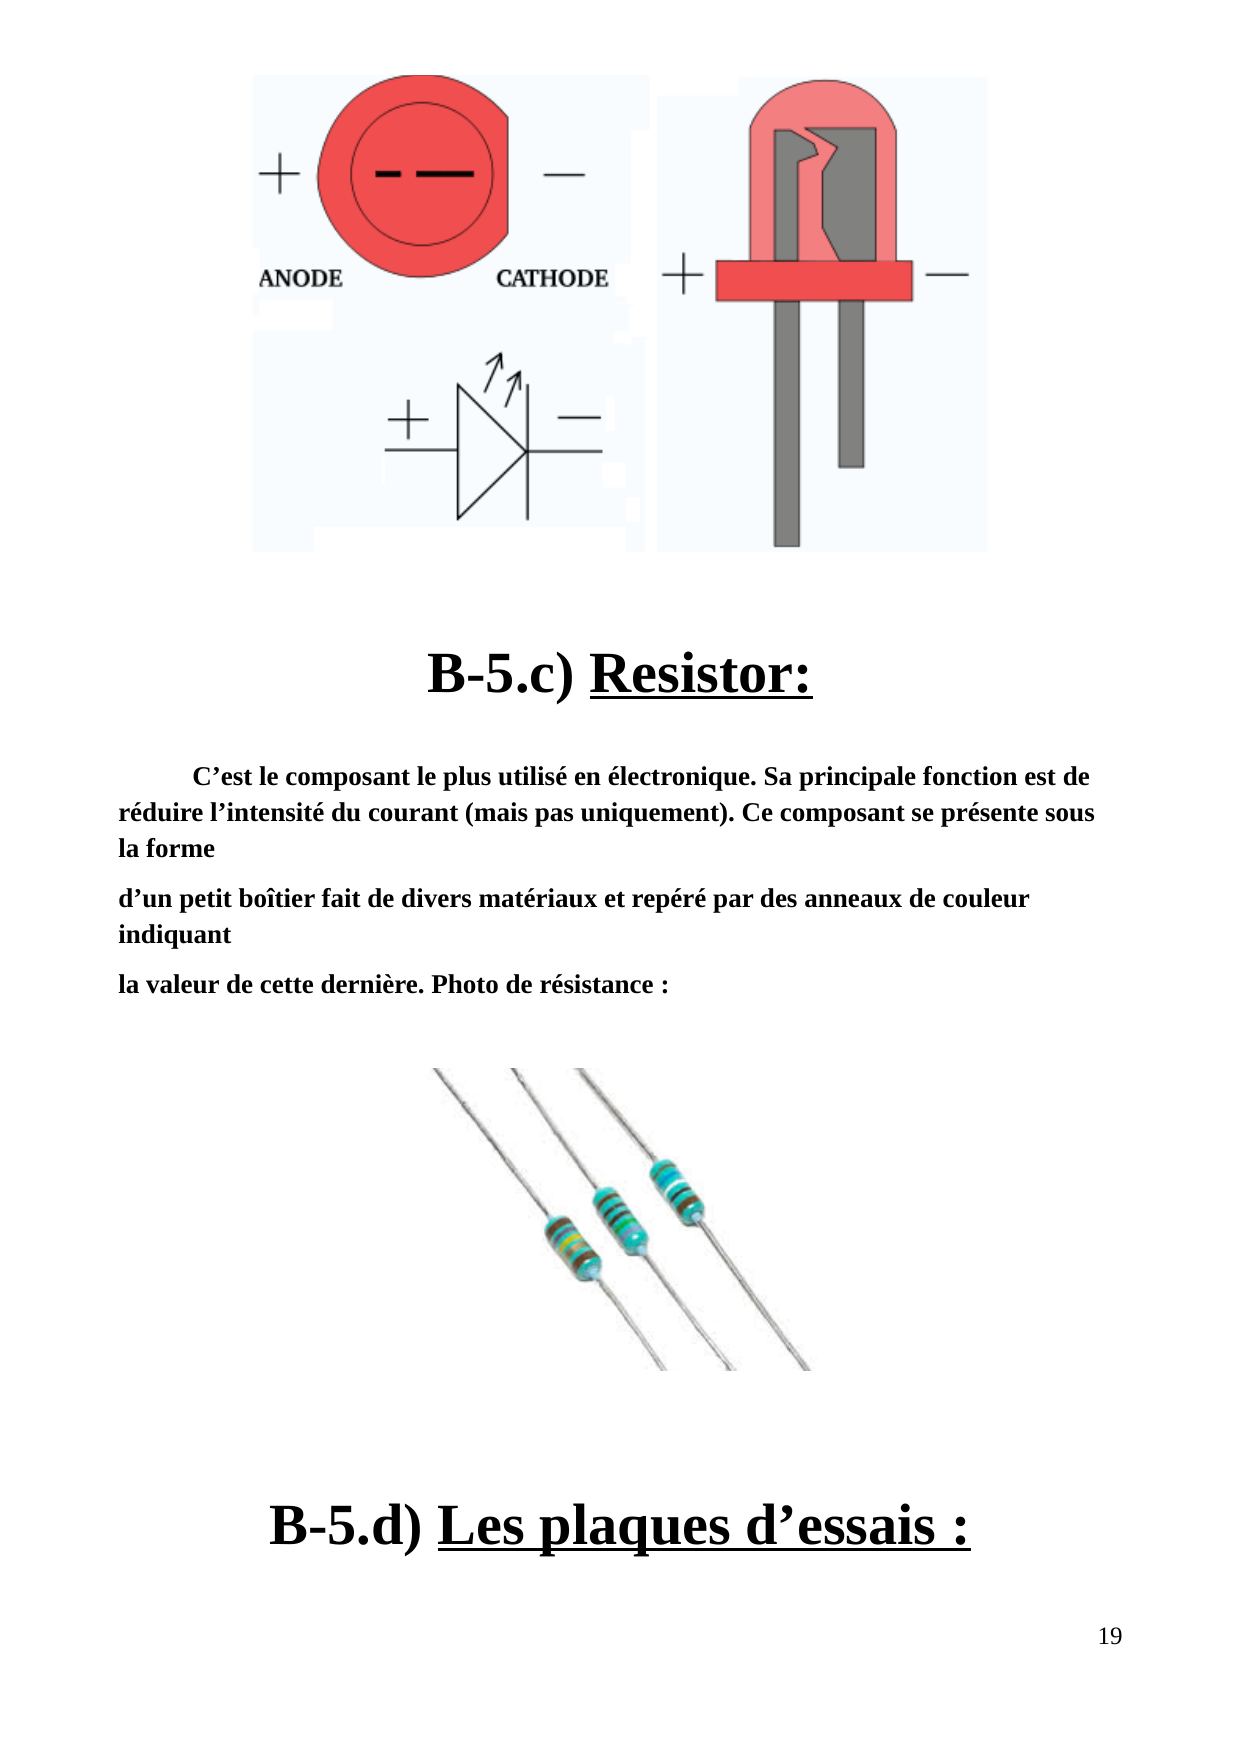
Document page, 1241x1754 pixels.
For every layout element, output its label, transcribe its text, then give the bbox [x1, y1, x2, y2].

text la valeur de cette dernière. Photo de résistance : [118, 968, 1122, 999]
subtitle B-5.d) Les plaques d’essais : [118, 1490, 1122, 1557]
text d’un petit boîtier fait de divers matériaux et repéré par des anneaux de couleur indiquant [118, 882, 1122, 949]
picture [416, 1068, 824, 1371]
picture [252, 75, 988, 552]
text C’est le composant le plus utilisé en électronique. Sa principale fonction est de réduire l’intensité du courant (mais pas uniquement). Ce composant se présente sous la forme [118, 758, 1122, 863]
subtitle B-5.c) Resistor: [118, 638, 1122, 705]
